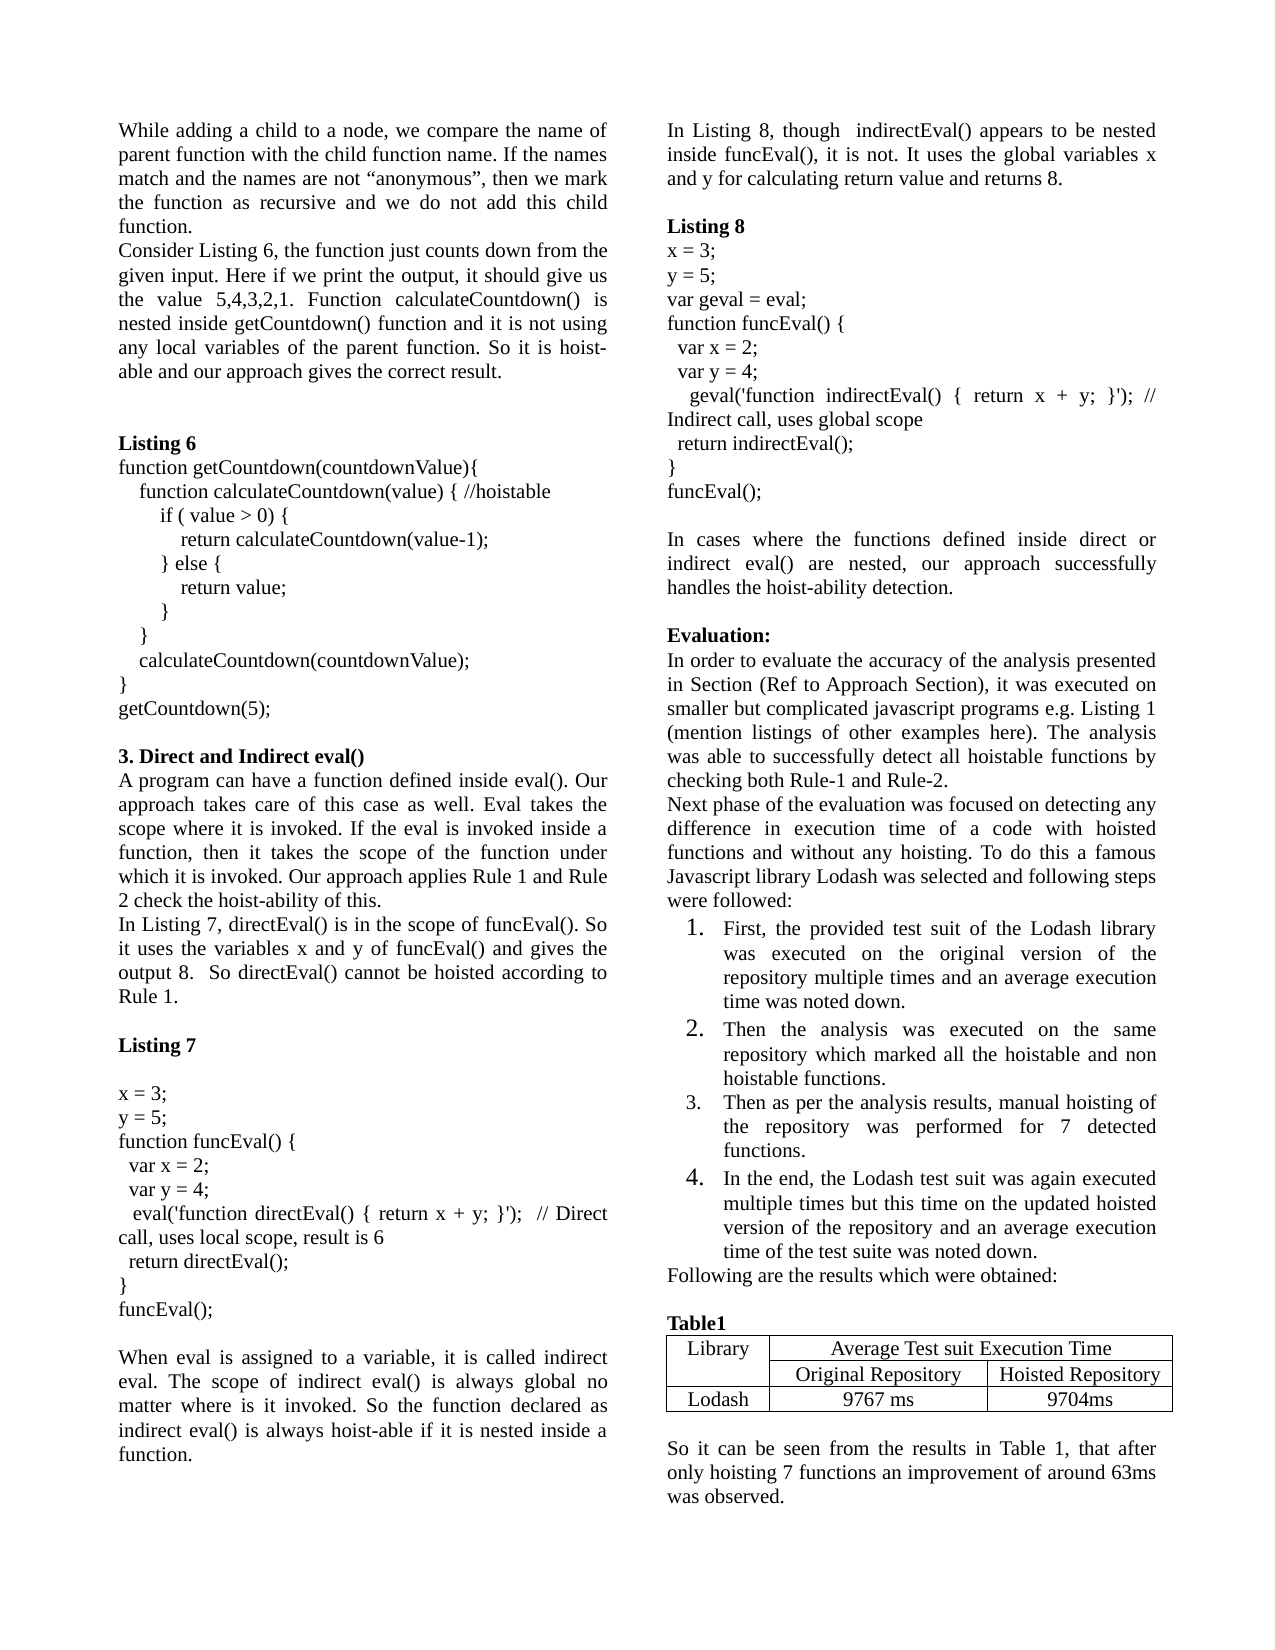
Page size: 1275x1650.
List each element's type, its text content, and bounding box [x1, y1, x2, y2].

text In Listing 7, directEval() is in the scope of funcEval(). So it uses the variables x and y of funcEval() and gives the output 8. So directEval() cannot be hoisted according to Rule 1. [118, 912, 608, 1008]
text Following are the results which were obtained: [667, 1263, 1157, 1287]
text While adding a child to a node, we compare the name of parent function with the child function name. If the names match and the names are not “anonymous”, then we mark the function as recursive and we do not add this child function. [118, 118, 608, 238]
list Then as per the analysis results, manual hoisting of the repository was performed for 7 detected functions. [686, 1090, 1157, 1162]
text x = 3; [667, 238, 1157, 262]
list In the end, the Lodash test suit was again executed multiple times but this time on the updated hoisted version of the repository and an average execution time of the test suite was noted down. [686, 1162, 1157, 1263]
text function getCountdown(countdownValue){ [118, 455, 608, 479]
table_header Library [667, 1336, 769, 1386]
text funcEval(); [667, 479, 1157, 503]
text Table1 [667, 1311, 1157, 1335]
text y = 5; [667, 262, 1157, 287]
text Evaluation: [667, 623, 1157, 647]
text getCountdown(5); [118, 696, 608, 720]
text function funcEval() { [118, 1129, 608, 1153]
text Listing 6 [118, 431, 608, 455]
text In order to evaluate the accuracy of the analysis presented in Section (Ref to Approach Section), it was executed on smaller but complicated javascript programs e.g. Listing 1 (mention listings of other examples here). The analysis was able to successfully detect all hoistable functions by checking both Rule-1 and Rule-2. [667, 647, 1157, 792]
text In Listing 8, though indirectEval() appears to be nested inside funcEval(), it is not. It uses the global variables x and y for calculating return value and returns 8. [667, 118, 1157, 190]
text var x = 2; [667, 335, 1157, 359]
text Consider Listing 6, the function just counts down from the given input. Here if we print the output, it should give us the value 5,4,3,2,1. Function calculateCountdown() is nested inside getCountdown() function and it is not using any local variables of the parent function. So it is hoist-able and our approach gives the correct result. [118, 238, 608, 383]
text So it can be seen from the results in Table 1, that after only hoisting 7 functions an improvement of around 63ms was observed. [667, 1436, 1157, 1508]
text } [118, 672, 608, 696]
text } [118, 1273, 608, 1297]
text 3. Direct and Indirect eval() [118, 744, 608, 768]
text } [118, 599, 608, 623]
table_cell Original Repository [770, 1361, 987, 1386]
text geval('function indirectEval() { return x + y; }'); // Indirect call, uses global scope [667, 383, 1157, 431]
text x = 3; [118, 1081, 608, 1105]
table_cell Lodash [667, 1387, 769, 1411]
text var y = 4; [667, 359, 1157, 383]
text var y = 4; [118, 1177, 608, 1201]
text Listing 8 [667, 214, 1157, 238]
text var geval = eval; [667, 287, 1157, 311]
text y = 5; [118, 1105, 608, 1129]
text When eval is assigned to a variable, it is called indirect eval. The scope of indirect eval() is always global no matter where is it invoked. So the function declared as indirect eval() is always hoist-able if it is nested inside a function. [118, 1345, 608, 1466]
text function calculateCountdown(value) { //hoistable [118, 479, 608, 503]
text Next phase of the evaluation was focused on detecting any difference in execution time of a code with hoisted functions and without any hoisting. To do this a famous Javascript library Lodash was selected and following steps were followed: [667, 792, 1157, 912]
list First, the provided test suit of the Lodash library was executed on the original version of the repository multiple times and an average execution time was noted down. [686, 912, 1157, 1013]
text Listing 7 [118, 1032, 608, 1057]
text return calculateCountdown(value-1); [118, 527, 608, 551]
table_header Average Test suit Execution Time [770, 1336, 1172, 1360]
text } [118, 623, 608, 647]
text } else { [118, 551, 608, 575]
text } [667, 455, 1157, 479]
table_cell Hoisted Repository [988, 1361, 1172, 1386]
text if ( value > 0) { [118, 503, 608, 527]
list Then the analysis was executed on the same repository which marked all the hoistable and non hoistable functions. [686, 1013, 1157, 1090]
text A program can have a function defined inside eval(). Our approach takes care of this case as well. Eval takes the scope where it is invoked. If the eval is invoked inside a function, then it takes the scope of the function under which it is invoked. Our approach applies Rule 1 and Rule 2 check the hoist-ability of this. [118, 768, 608, 912]
text var x = 2; [118, 1153, 608, 1177]
text eval('function directEval() { return x + y; }'); // Direct call, uses local scope, result is 6 [118, 1201, 608, 1249]
text funcEval(); [118, 1297, 608, 1321]
text return value; [118, 575, 608, 599]
text return directEval(); [118, 1249, 608, 1273]
text return indirectEval(); [667, 431, 1157, 455]
table_cell 9704ms [988, 1387, 1172, 1411]
table_cell 9767 ms [770, 1387, 987, 1411]
text In cases where the functions defined inside direct or indirect eval() are nested, our approach successfully handles the hoist-ability detection. [667, 527, 1157, 599]
text calculateCountdown(countdownValue); [118, 647, 608, 672]
text function funcEval() { [667, 311, 1157, 335]
